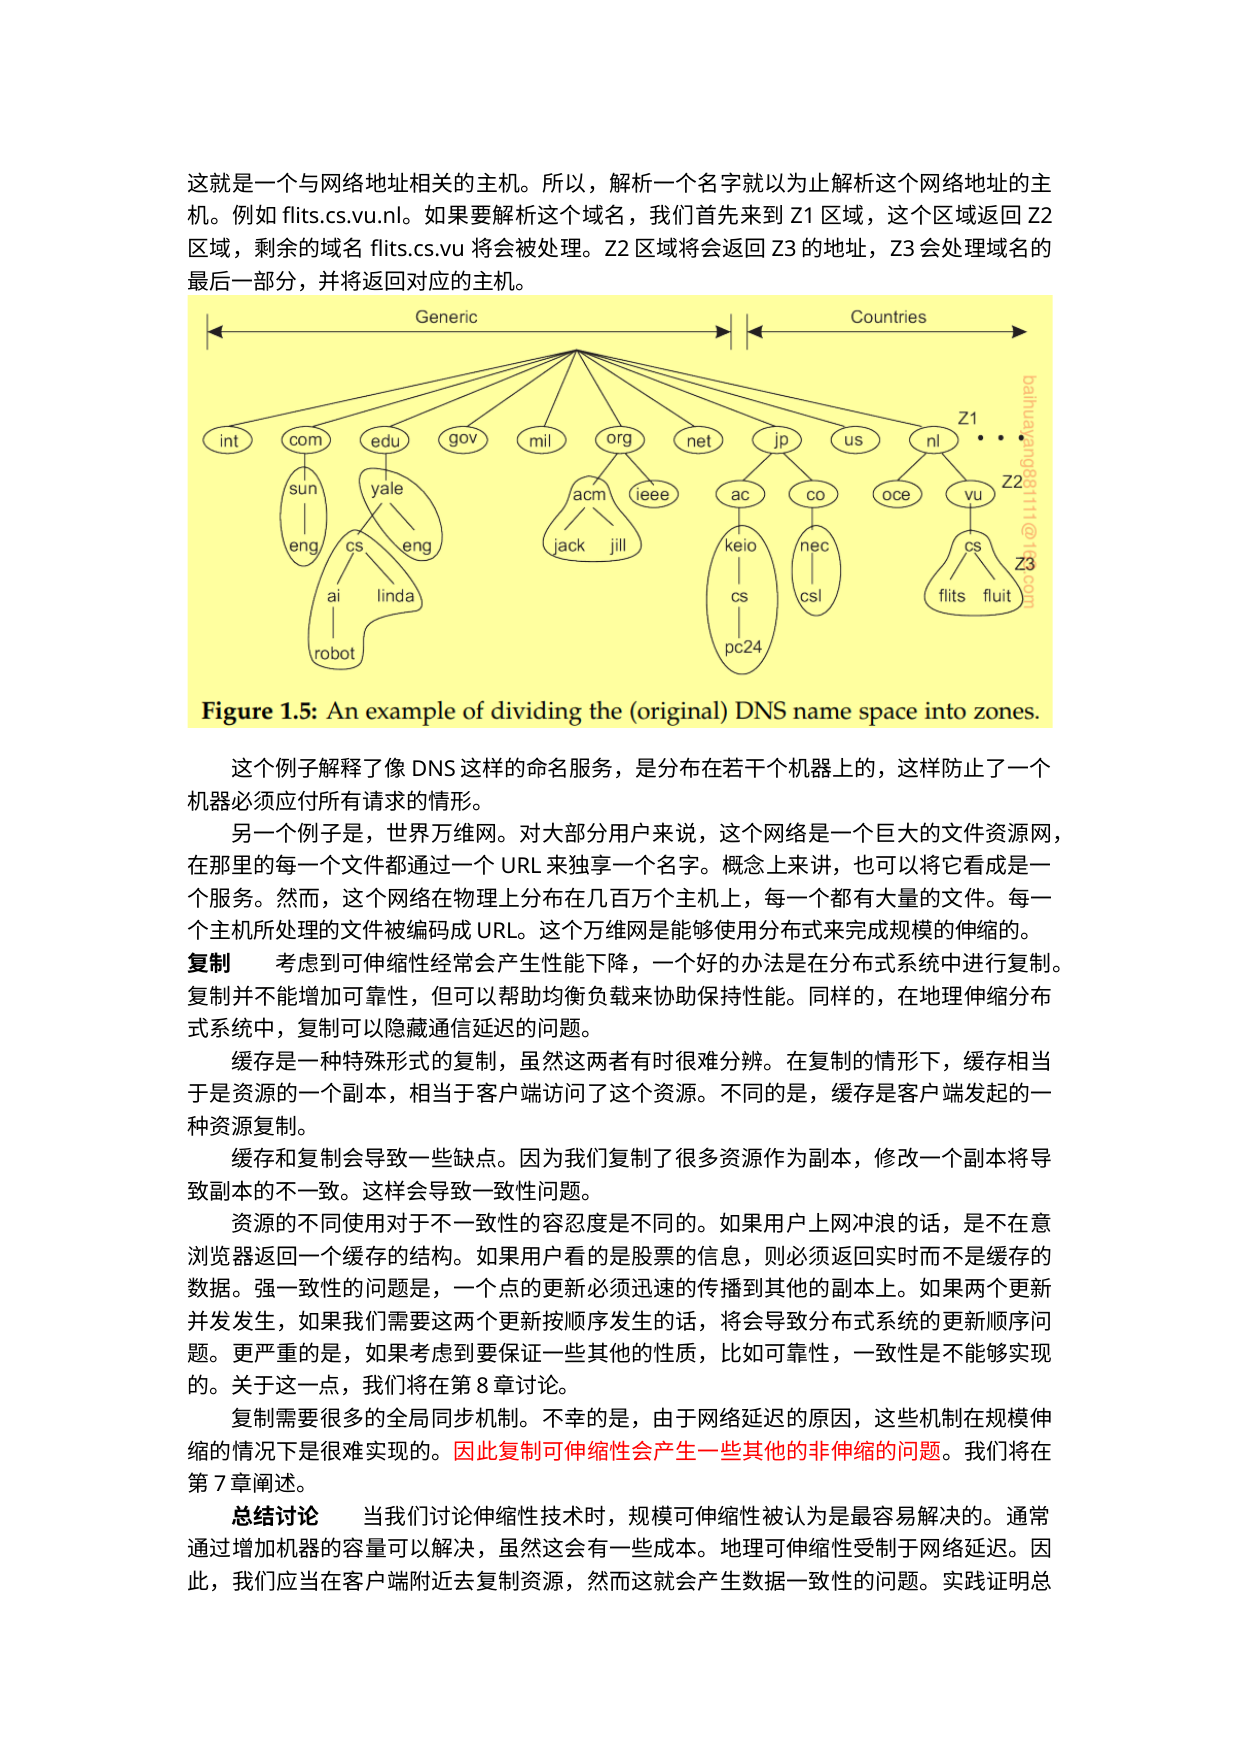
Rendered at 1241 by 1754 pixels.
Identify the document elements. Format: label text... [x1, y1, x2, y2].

text 分区分布 另一个重要的伸缩技术是分区分布，它会将一个成分拆分成小的部分，并将它们分散到系统的各个部分。一个很好的例子是DNS系统。DNS的命名空间是一个树形的结构，分割成不重叠的区域，如下图所示。每个区域的名字都被一个单独的服务所使用。暂时不去深入讲太多（第五章会介绍），我们想象每一条路径都是互联网上的一个主机名，这就是一个与网络地址相关的主机。所以，解析一个名字就以为止解析这个网络地址的主机。例如flits.cs.vu.nl。如果要解析这个域名，我们首先来到Z1区域，这个区域返回Z2区域，剩余的域名 flits.cs.vu 将会被处理。Z2区域将会返回Z3的地址，Z3会处理域名的最后一部分，并将返回对应的主机。 [187, 162, 1053, 292]
text 缓存是一种特殊形式的复制，虽然这两者有时很难分辨。在复制的情形下，缓存相当于是资源的一个副本，相当于客户端访问了这个资源。不同的是，缓存是客户端发起的一种资源复制。 [187, 1039, 1053, 1137]
text 缓存和复制会导致一些缺点。因为我们复制了很多资源作为副本，修改一个副本将导致副本的不一致。这样会导致一致性问题。 [187, 1137, 1053, 1202]
text 复制 考虑到可伸缩性经常会产生性能下降，一个好的办法是在分布式系统中进行复制。复制并不能增加可靠性，但可以帮助均衡负载来协助保持性能。同样的，在地理伸缩分布式系统中，复制可以隐藏通信延迟的问题。 [187, 942, 1053, 1039]
text 这个例子解释了像DNS这样的命名服务，是分布在若干个机器上的，这样防止了一个机器必须应付所有请求的情形。 [187, 747, 1053, 812]
text 复制需要很多的全局同步机制。不幸的是，由于网络延迟的原因，这些机制在规模伸缩的情况下是很难实现的。因此复制可伸缩性会产生一些其他的非伸缩的问题。我们将在第7章阐述。 [187, 1397, 1053, 1494]
picture [187, 295, 1053, 728]
text 资源的不同使用对于不一致性的容忍度是不同的。如果用户上网冲浪的话，是不在意浏览器返回一个缓存的结构。如果用户看的是股票的信息，则必须返回实时而不是缓存的数据。强一致性的问题是，一个点的更新必须迅速的传播到其他的副本上。如果两个更新并发发生，如果我们需要这两个更新按顺序发生的话，将会导致分布式系统的更新顺序问题。更严重的是，如果考虑到要保证一些其他的性质，比如可靠性，一致性是不能够实现的。关于这一点，我们将在第8章讨论。 [187, 1202, 1053, 1397]
text 另一个例子是，世界万维网。对大部分用户来说，这个网络是一个巨大的文件资源网，在那里的每一个文件都通过一个URL来独享一个名字。概念上来讲，也可以将它看成是一个服务。然而，这个网络在物理上分布在几百万个主机上，每一个都有大量的文件。每一个主机所处理的文件被编码成URL。这个万维网是能够使用分布式来完成规模的伸缩的。 [187, 812, 1053, 942]
text 总结讨论 当我们讨论伸缩性技术时，规模可伸缩性被认为是最容易解决的。通常通过增加机器的容量可以解决，虽然这会有一些成本。地理可伸缩性受制于网络延迟。因此，我们应当在客户端附近去复制资源，然而这就会产生数据一致性的问题。实践证明总 [187, 1494, 1053, 1592]
